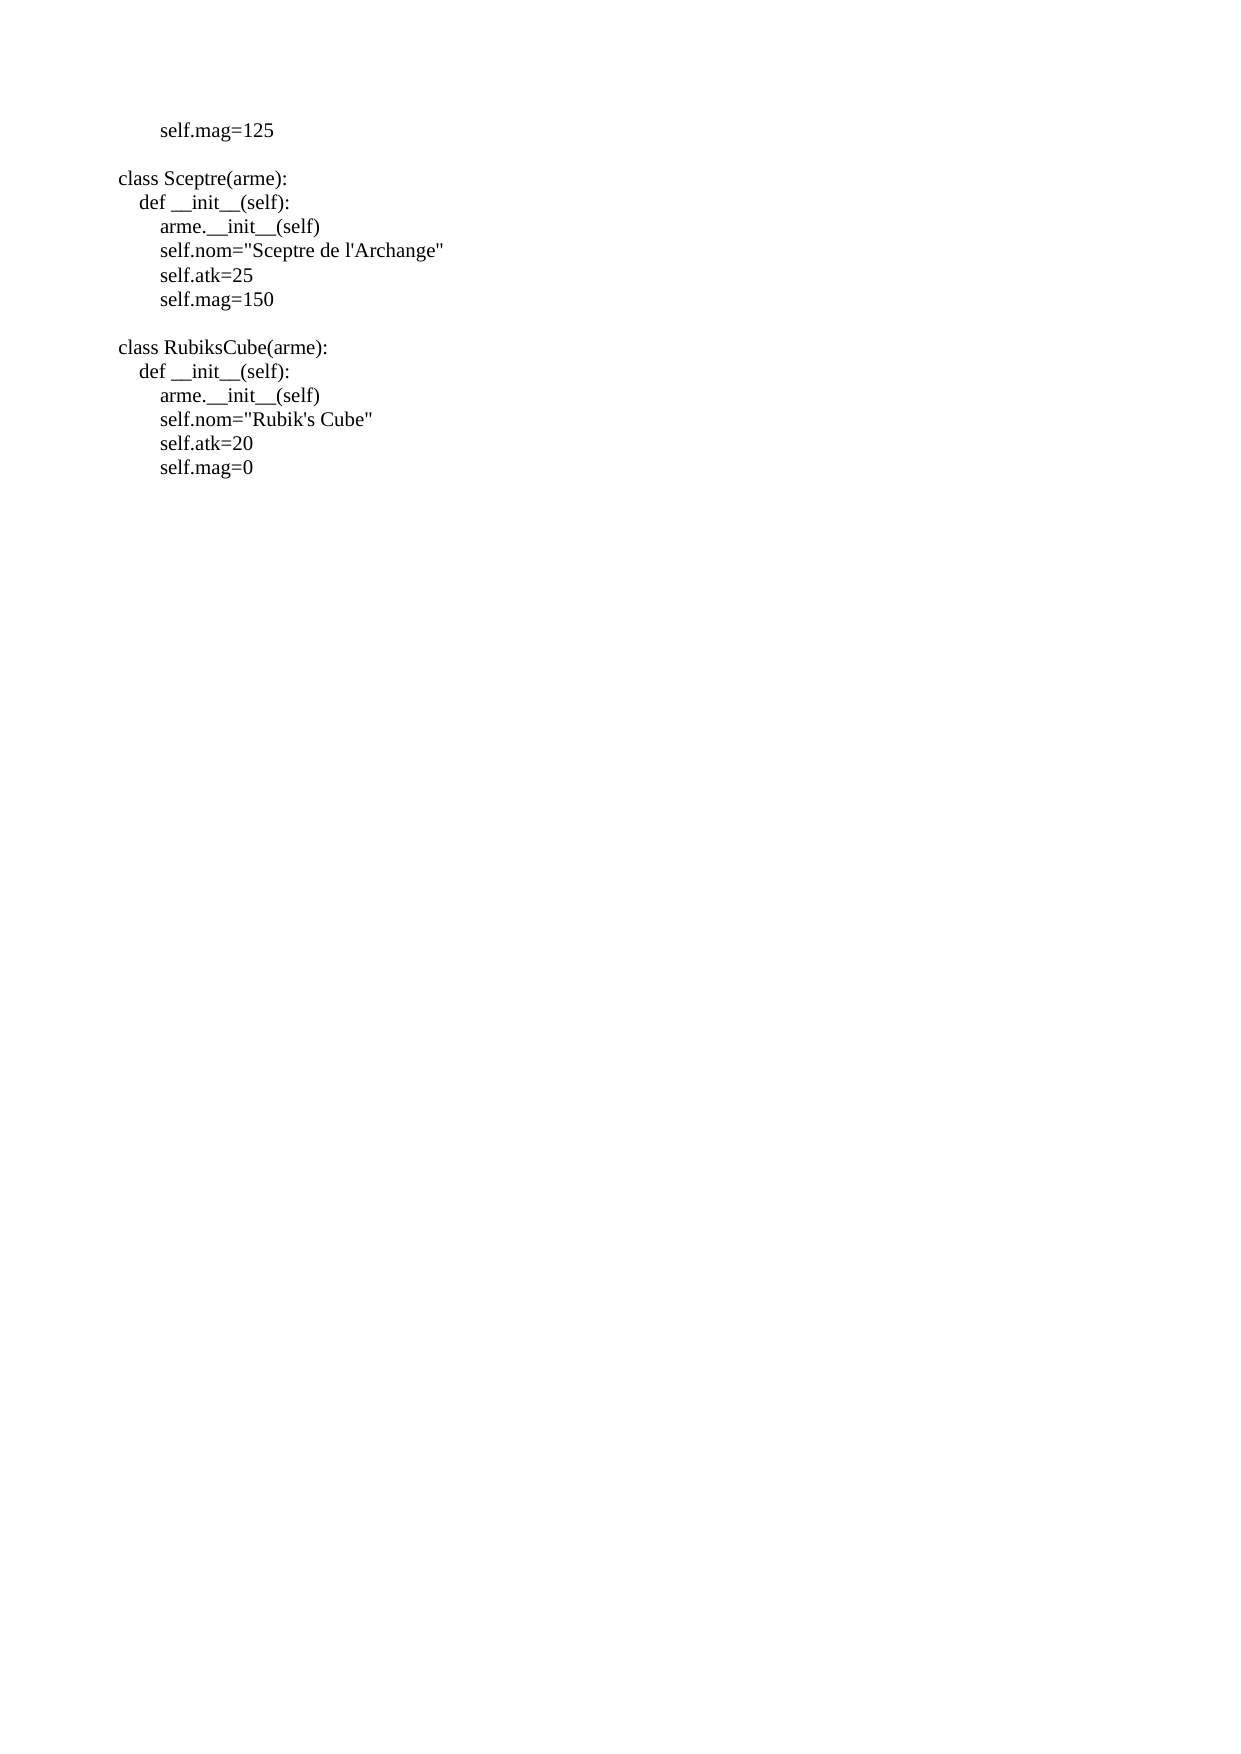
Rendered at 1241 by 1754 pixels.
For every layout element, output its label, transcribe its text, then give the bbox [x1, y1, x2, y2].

text class Sceptre(arme): [118, 166, 1122, 190]
text self.nom="Sceptre de l'Archange" [118, 238, 1122, 262]
text self.mag=0 [118, 455, 1122, 479]
text self.atk=25 [118, 262, 1122, 287]
text def __init__(self): [118, 190, 1122, 214]
text self.mag=125 [118, 118, 1122, 142]
text self.mag=150 [118, 287, 1122, 311]
text self.atk=20 [118, 431, 1122, 455]
text def __init__(self): [118, 359, 1122, 383]
text class RubiksCube(arme): [118, 335, 1122, 359]
text arme.__init__(self) [118, 214, 1122, 238]
text arme.__init__(self) [118, 383, 1122, 407]
text self.nom="Rubik's Cube" [118, 407, 1122, 431]
